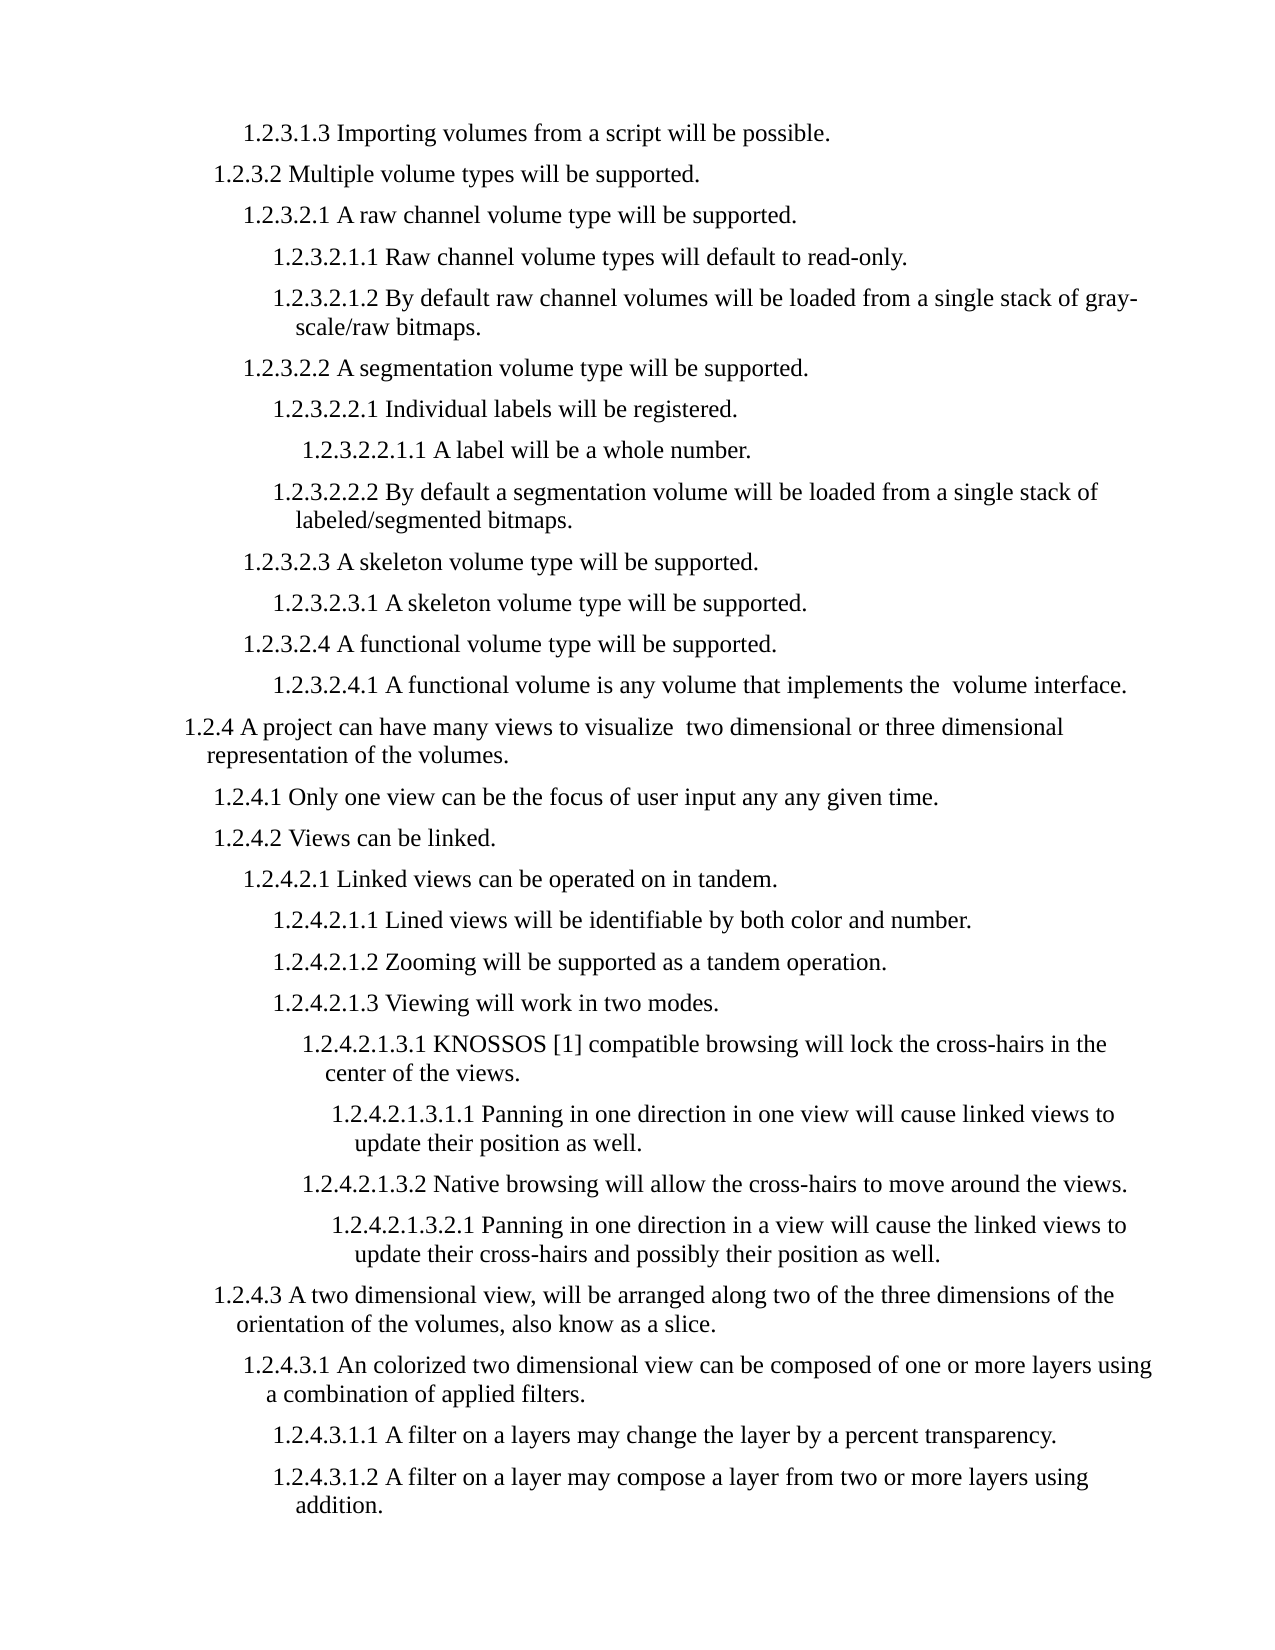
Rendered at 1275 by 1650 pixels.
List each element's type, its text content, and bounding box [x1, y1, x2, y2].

list A functional volume type will be supported. [236, 629, 1157, 658]
list A skeleton volume type will be supported. [236, 547, 1157, 576]
list A filter on a layer may compose a layer from two or more layers using addition. [266, 1462, 1157, 1519]
list By default raw channel volumes will be loaded from a single stack of gray-scale/raw bitmaps. [266, 283, 1157, 341]
list A label will be a whole number. [295, 436, 1157, 464]
list A raw channel volume type will be supported. [236, 201, 1157, 229]
list Panning in one direction in one view will cause linked views to update their position as well. [325, 1099, 1157, 1157]
list Multiple volume types will be supported. [207, 159, 1157, 188]
list Importing volumes from a script will be possible. [236, 118, 1157, 147]
list A two dimensional view, will be arranged along two of the three dimensions of the orientation of the volumes, also know as a slice. [207, 1281, 1157, 1338]
list Only one view can be the focus of user input any any given time. [207, 782, 1157, 811]
list Raw channel volume types will default to read-only. [266, 242, 1157, 271]
list KNOSSOS [1] compatible browsing will lock the cross-hairs in the center of the views. [295, 1029, 1157, 1087]
list Viewing will work in two modes. [266, 988, 1157, 1017]
list A filter on a layers may change the layer by a percent transparency. [266, 1421, 1157, 1449]
list Linked views can be operated on in tandem. [236, 864, 1157, 893]
list A skeleton volume type will be supported. [266, 588, 1157, 617]
list A functional volume is any volume that implements the volume interface. [266, 671, 1157, 699]
list Zooming will be supported as a tandem operation. [266, 947, 1157, 976]
list By default a segmentation volume will be loaded from a single stack of labeled/segmented bitmaps. [266, 477, 1157, 534]
list An colorized two dimensional view can be composed of one or more layers using a combination of applied filters. [236, 1351, 1157, 1408]
list Native browsing will allow the cross-hairs to move around the views. [295, 1169, 1157, 1198]
list A segmentation volume type will be supported. [236, 353, 1157, 382]
list Panning in one direction in a view will cause the linked views to update their cross-hairs and possibly their position as well. [325, 1211, 1157, 1268]
list Individual labels will be registered. [266, 394, 1157, 423]
list Lined views will be identifiable by both color and number. [266, 906, 1157, 934]
list A project can have many views to visualize two dimensional or three dimensional representation of the volumes. [177, 712, 1157, 769]
list Views can be linked. [207, 823, 1157, 852]
